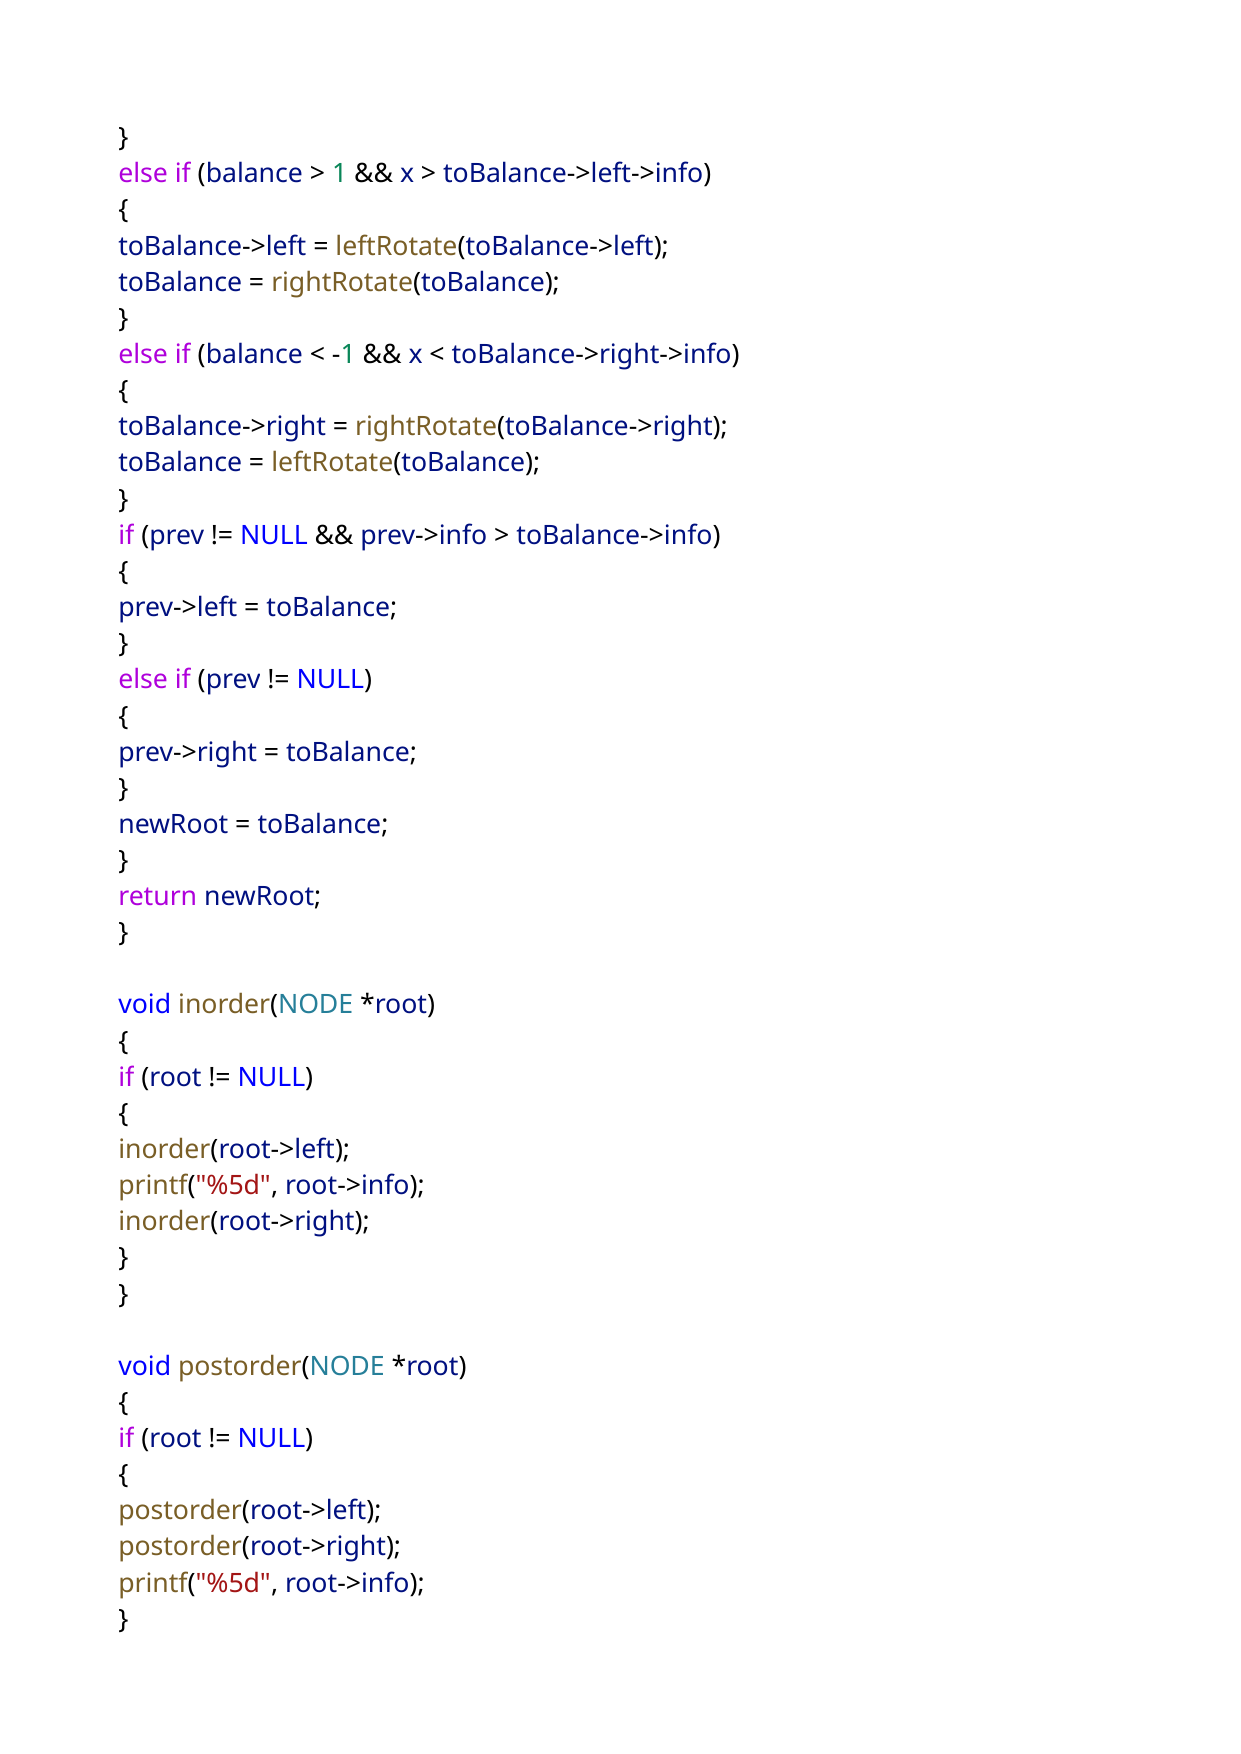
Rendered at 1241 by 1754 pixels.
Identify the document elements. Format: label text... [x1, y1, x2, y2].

text inorder(root->right); [118, 1202, 1122, 1238]
text } [118, 1600, 1122, 1636]
text } [118, 1274, 1122, 1311]
text if (prev != NULL && prev->info > toBalance->info) [118, 516, 1122, 552]
text if (root != NULL) [118, 1419, 1122, 1455]
text else if (balance < -1 && x < toBalance->right->info) [118, 335, 1122, 371]
text toBalance->left = leftRotate(toBalance->left); [118, 227, 1122, 263]
text newRoot = toBalance; [118, 805, 1122, 841]
text prev->right = toBalance; [118, 733, 1122, 769]
text { [118, 552, 1122, 588]
text { [118, 190, 1122, 227]
text return newRoot; [118, 877, 1122, 913]
text { [118, 1455, 1122, 1491]
text postorder(root->left); [118, 1491, 1122, 1527]
text { [118, 1383, 1122, 1419]
text postorder(root->right); [118, 1527, 1122, 1563]
text prev->left = toBalance; [118, 588, 1122, 624]
text toBalance = leftRotate(toBalance); [118, 443, 1122, 479]
text if (root != NULL) [118, 1058, 1122, 1094]
text { [118, 371, 1122, 407]
text } [118, 841, 1122, 877]
text else if (prev != NULL) [118, 660, 1122, 696]
text } [118, 1238, 1122, 1274]
text } [118, 479, 1122, 516]
text void inorder(NODE *root) [118, 985, 1122, 1022]
text printf("%5d", root->info); [118, 1166, 1122, 1202]
text } [118, 913, 1122, 949]
text { [118, 1094, 1122, 1130]
text { [118, 696, 1122, 733]
text { [118, 1022, 1122, 1058]
text } [118, 299, 1122, 335]
text printf("%5d", root->info); [118, 1563, 1122, 1600]
text inorder(root->left); [118, 1130, 1122, 1166]
text void postorder(NODE *root) [118, 1347, 1122, 1383]
text } [118, 624, 1122, 660]
text toBalance->right = rightRotate(toBalance->right); [118, 407, 1122, 443]
text toBalance = rightRotate(toBalance); [118, 263, 1122, 299]
text } [118, 118, 1122, 154]
text } [118, 769, 1122, 805]
text else if (balance > 1 && x > toBalance->left->info) [118, 154, 1122, 190]
